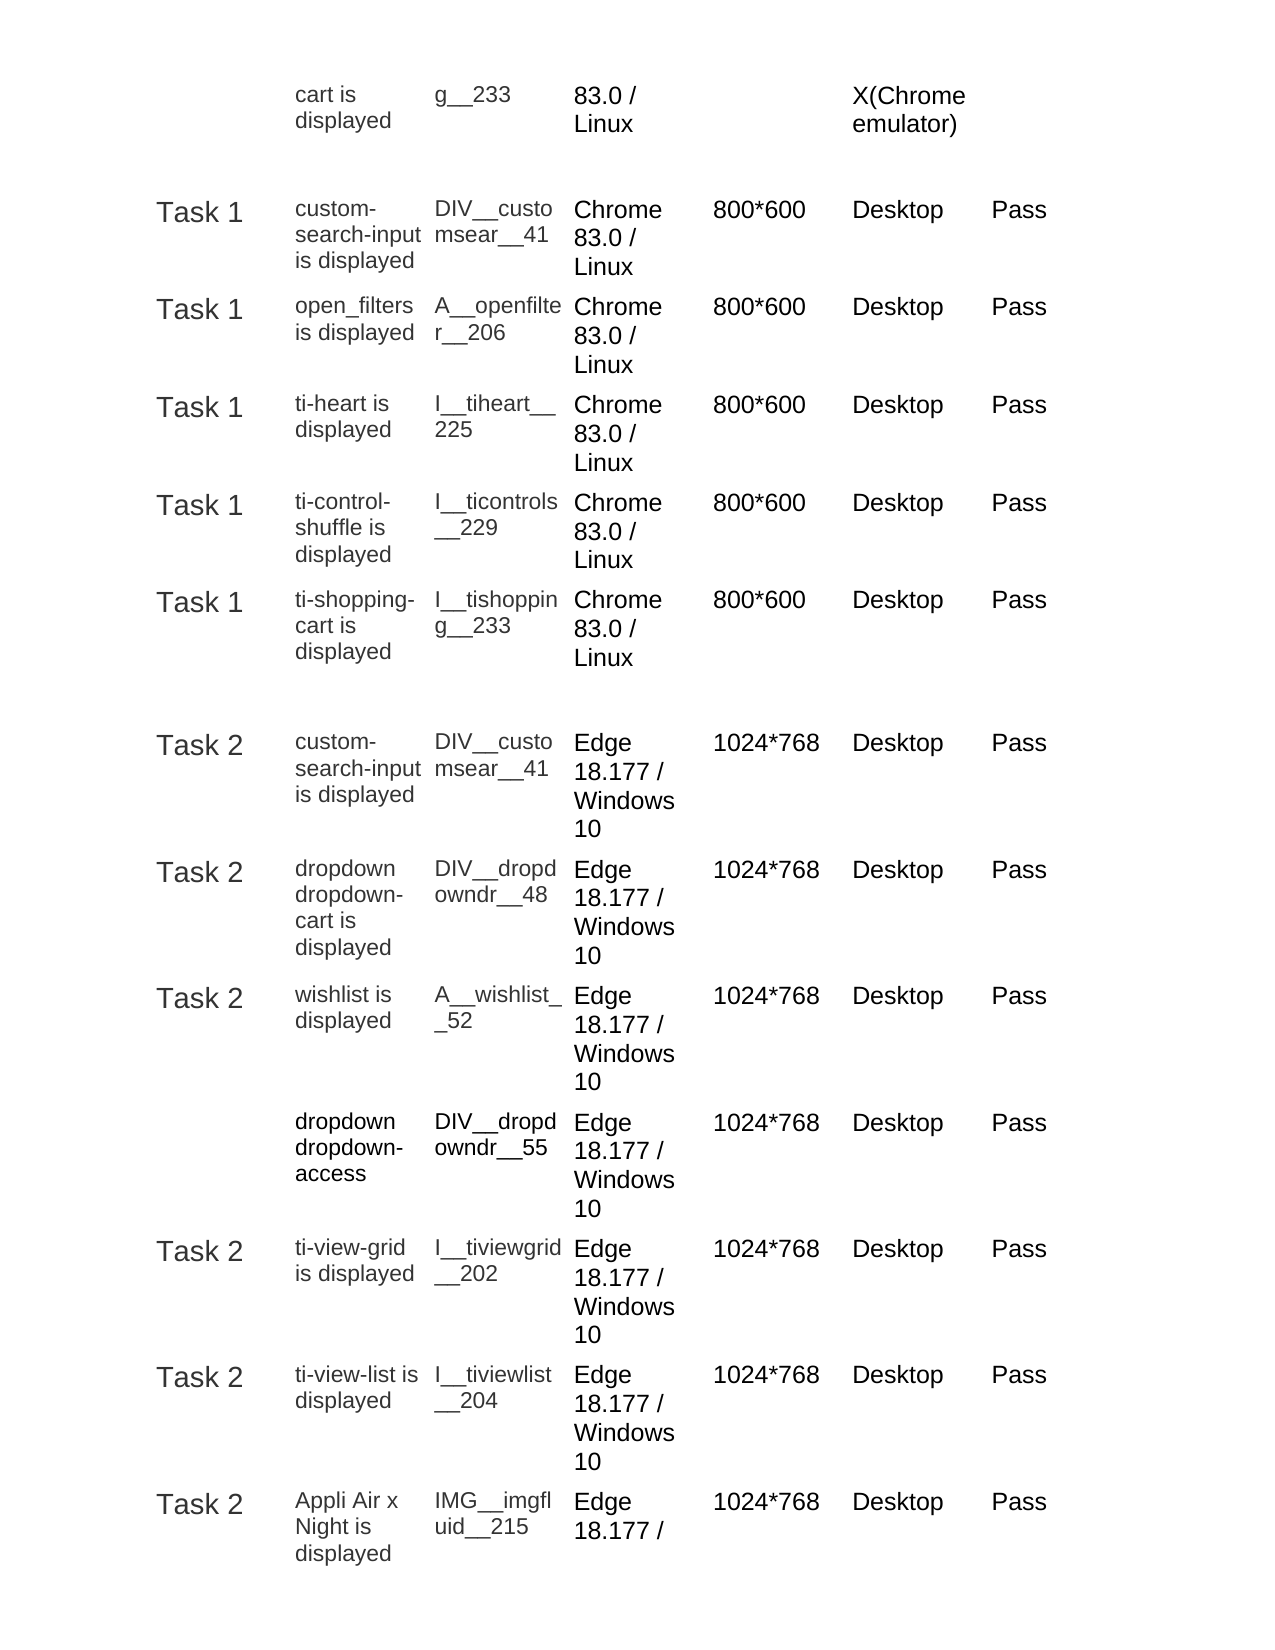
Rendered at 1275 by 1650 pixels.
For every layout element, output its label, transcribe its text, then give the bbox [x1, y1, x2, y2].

table_cell Desktop [846, 1102, 986, 1228]
table_cell [986, 678, 1125, 722]
table_cell Pass [986, 849, 1125, 975]
table_cell Pass [986, 1481, 1125, 1572]
table_cell [150, 1102, 289, 1228]
table_cell Task 2 [150, 1355, 289, 1481]
table_cell Edge 18.177 / Windows 10 [568, 723, 707, 849]
table_cell Appli Air x Night is displayed [289, 1481, 428, 1572]
table_cell Desktop [846, 723, 986, 849]
table_cell [429, 144, 568, 189]
table_cell [707, 75, 846, 144]
table_cell [846, 144, 986, 189]
table_cell Chrome 83.0 / Linux [568, 580, 707, 677]
table_cell 1024*768 [707, 1355, 846, 1481]
table_cell [150, 678, 289, 722]
table_cell Edge 18.177 / [568, 1481, 707, 1572]
table_cell ti-view-list is displayed [289, 1355, 428, 1481]
table_cell Desktop [846, 580, 986, 677]
table_cell g__233 [429, 75, 568, 144]
table_cell IMG__imgfluid__215 [429, 1481, 568, 1572]
table_cell 1024*768 [707, 723, 846, 849]
table_cell Task 1 [150, 482, 289, 580]
table_cell I__tishopping__233 [429, 580, 568, 677]
table_cell DIV__customsear__41 [429, 723, 568, 849]
table_cell A__wishlist__52 [429, 975, 568, 1102]
table_cell ti-shopping-cart is displayed [289, 580, 428, 677]
table_cell [707, 678, 846, 722]
table_cell dropdown dropdown-access [289, 1102, 428, 1228]
table_cell Pass [986, 384, 1125, 482]
table_cell 1024*768 [707, 1228, 846, 1355]
table_cell Edge 18.177 / Windows 10 [568, 1228, 707, 1355]
table_cell Pass [986, 482, 1125, 580]
table_cell Edge 18.177 / Windows 10 [568, 975, 707, 1102]
table_cell 1024*768 [707, 1481, 846, 1572]
table_cell Task 2 [150, 849, 289, 975]
table_cell Task 2 [150, 1481, 289, 1572]
table_cell Pass [986, 1355, 1125, 1481]
table_cell [568, 678, 707, 722]
table_cell [289, 144, 428, 189]
table_cell 83.0 / Linux [568, 75, 707, 144]
table_cell [986, 75, 1125, 144]
table_cell Chrome 83.0 / Linux [568, 189, 707, 287]
table_cell Chrome 83.0 / Linux [568, 384, 707, 482]
table_cell I__ticontrols__229 [429, 482, 568, 580]
table_cell Edge 18.177 / Windows 10 [568, 1355, 707, 1481]
table_cell cart is displayed [289, 75, 428, 144]
table_cell Desktop [846, 287, 986, 384]
table_cell Pass [986, 975, 1125, 1102]
table_cell [289, 678, 428, 722]
table_cell open_filters is displayed [289, 287, 428, 384]
table_cell 800*600 [707, 189, 846, 287]
table_cell I__tiheart__225 [429, 384, 568, 482]
table_cell dropdown dropdown-cart is displayed [289, 849, 428, 975]
table_cell ti-heart is displayed [289, 384, 428, 482]
table_cell 800*600 [707, 482, 846, 580]
table_cell [707, 144, 846, 189]
table_cell Task 1 [150, 580, 289, 677]
table_cell ti-control-shuffle is displayed [289, 482, 428, 580]
table_cell Task 1 [150, 189, 289, 287]
table_cell DIV__dropdowndr__55 [429, 1102, 568, 1228]
table_cell ti-view-grid is displayed [289, 1228, 428, 1355]
table_cell Desktop [846, 1228, 986, 1355]
table_cell Desktop [846, 975, 986, 1102]
table_cell wishlist is displayed [289, 975, 428, 1102]
table_cell Desktop [846, 189, 986, 287]
table_cell 1024*768 [707, 849, 846, 975]
table_cell Chrome 83.0 / Linux [568, 482, 707, 580]
table_cell Desktop [846, 384, 986, 482]
table_cell 800*600 [707, 580, 846, 677]
table_cell Pass [986, 723, 1125, 849]
table_cell Pass [986, 287, 1125, 384]
table_cell Desktop [846, 482, 986, 580]
table_cell Task 1 [150, 287, 289, 384]
table_cell Task 2 [150, 723, 289, 849]
table_cell [986, 144, 1125, 189]
table_cell Pass [986, 1228, 1125, 1355]
table_cell Task 2 [150, 1228, 289, 1355]
table_cell Desktop [846, 1481, 986, 1572]
table_cell 1024*768 [707, 1102, 846, 1228]
table_cell custom-search-input is displayed [289, 723, 428, 849]
table_cell [846, 678, 986, 722]
table_cell X(Chrome emulator) [846, 75, 986, 144]
table_cell Edge 18.177 / Windows 10 [568, 1102, 707, 1228]
table_cell Desktop [846, 849, 986, 975]
table_cell Task 2 [150, 975, 289, 1102]
table_cell Chrome 83.0 / Linux [568, 287, 707, 384]
table_cell [568, 144, 707, 189]
table_cell 800*600 [707, 287, 846, 384]
table_cell [429, 678, 568, 722]
table_cell 800*600 [707, 384, 846, 482]
table_cell Task 1 [150, 384, 289, 482]
table_cell Pass [986, 580, 1125, 677]
table_cell [150, 144, 289, 189]
table_cell I__tiviewgrid__202 [429, 1228, 568, 1355]
table_cell custom-search-input is displayed [289, 189, 428, 287]
table_cell DIV__dropdowndr__48 [429, 849, 568, 975]
table_cell 1024*768 [707, 975, 846, 1102]
table_cell Desktop [846, 1355, 986, 1481]
table_cell [150, 75, 289, 144]
table_cell A__openfilter__206 [429, 287, 568, 384]
table_cell Pass [986, 1102, 1125, 1228]
table_cell I__tiviewlist__204 [429, 1355, 568, 1481]
table_cell Pass [986, 189, 1125, 287]
table_cell Edge 18.177 / Windows 10 [568, 849, 707, 975]
table_cell DIV__customsear__41 [429, 189, 568, 287]
